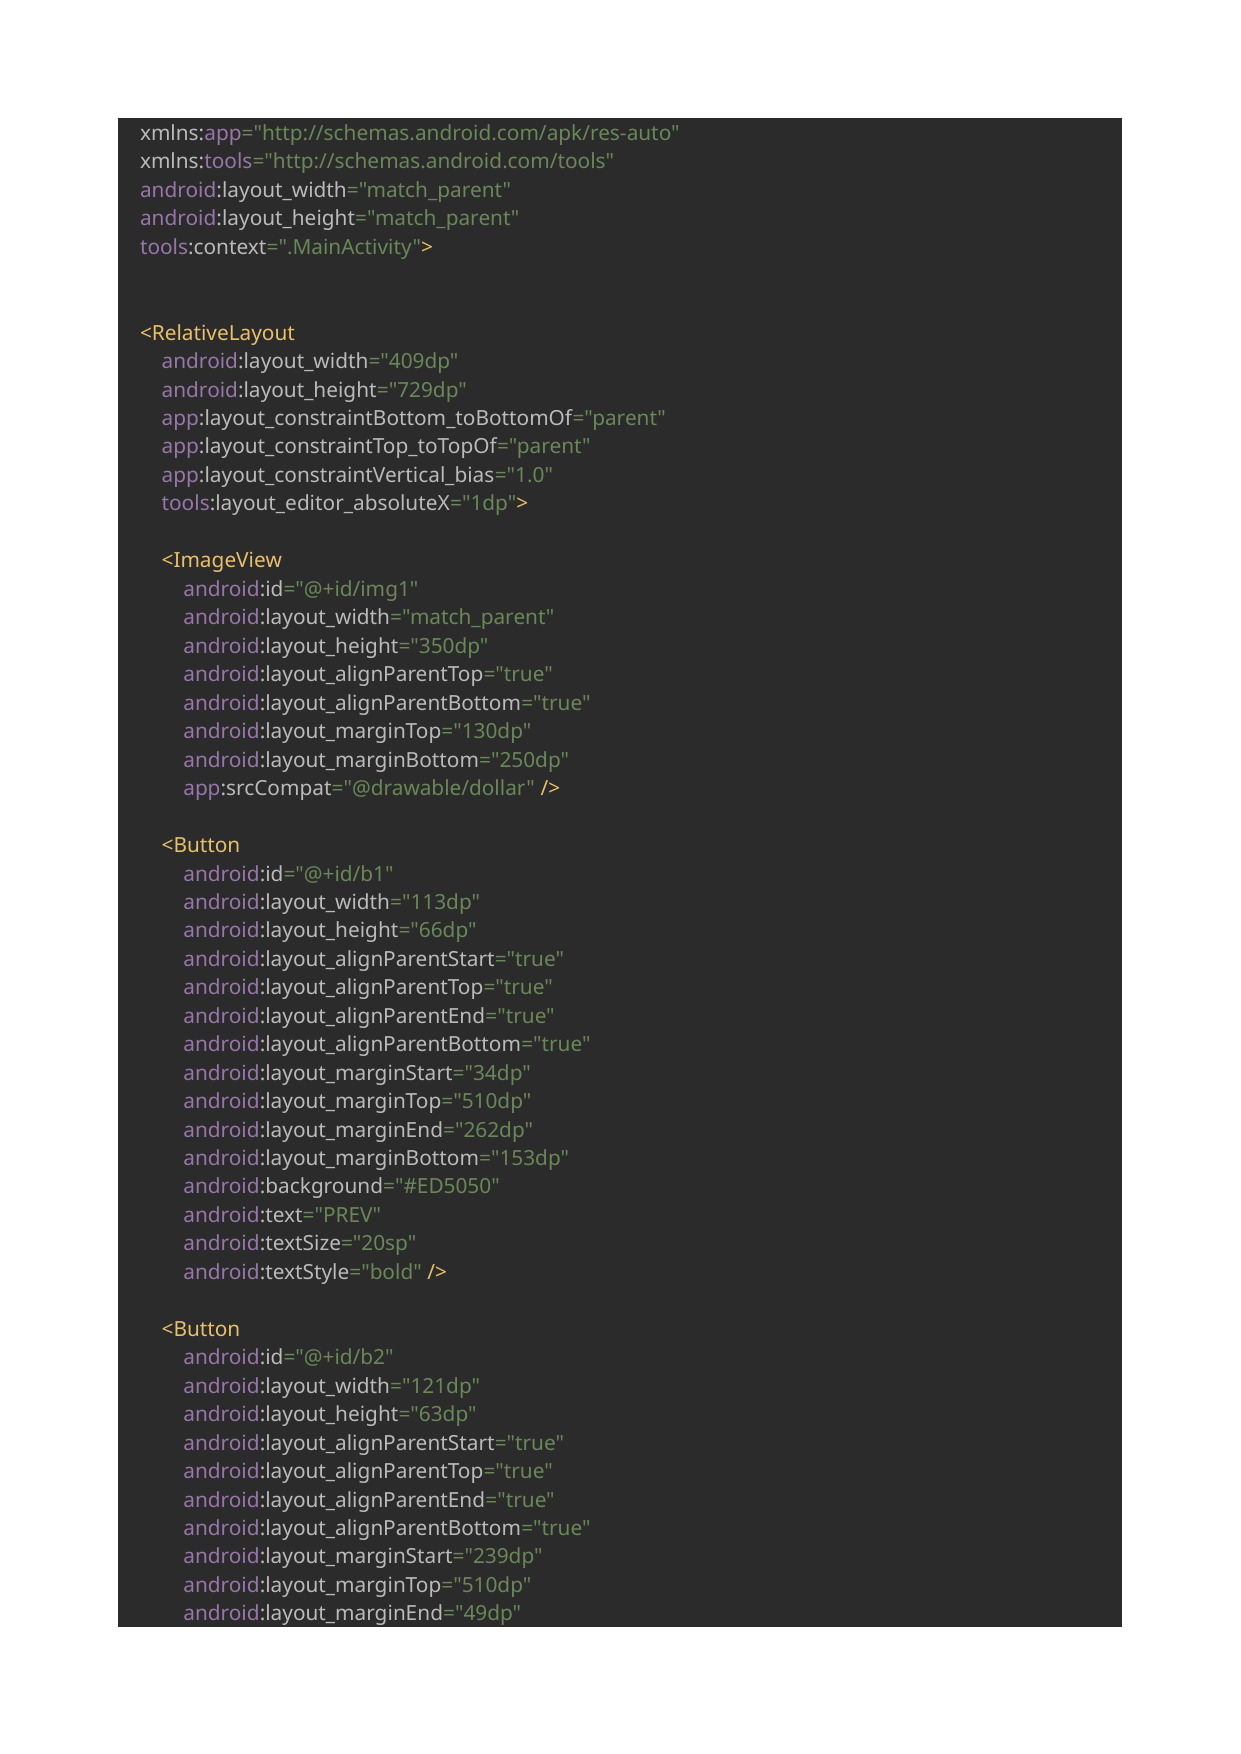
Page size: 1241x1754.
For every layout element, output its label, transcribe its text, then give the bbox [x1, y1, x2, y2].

text xmlns:app="http://schemas.android.com/apk/res-auto" xmlns:tools="http://schemas.android.com/tools" android:layout_width="match_parent" android:layout_height="match_parent" tools:context=".MainActivity"> <RelativeLayout android:layout_width="409dp" android:layout_height="729dp" app:layout_constraintBottom_toBottomOf="parent" app:layout_constraintTop_toTopOf="parent" app:layout_constraintVertical_bias="1.0" tools:layout_editor_absoluteX="1dp"> <ImageView android:id="@+id/img1" android:layout_width="match_parent" android:layout_height="350dp" android:layout_alignParentTop="true" android:layout_alignParentBottom="true" android:layout_marginTop="130dp" android:layout_marginBottom="250dp" app:srcCompat="@drawable/dollar" /> <Button android:id="@+id/b1" android:layout_width="113dp" android:layout_height="66dp" android:layout_alignParentStart="true" android:layout_alignParentTop="true" android:layout_alignParentEnd="true" android:layout_alignParentBottom="true" android:layout_marginStart="34dp" android:layout_marginTop="510dp" android:layout_marginEnd="262dp" android:layout_marginBottom="153dp" android:background="#ED5050" android:text="PREV" android:textSize="20sp" android:textStyle="bold" /> <Button android:id="@+id/b2" android:layout_width="121dp" android:layout_height="63dp" android:layout_alignParentStart="true" android:layout_alignParentTop="true" android:layout_alignParentEnd="true" android:layout_alignParentBottom="true" android:layout_marginStart="239dp" android:layout_marginTop="510dp" android:layout_marginEnd="49dp" [118, 118, 1122, 1627]
